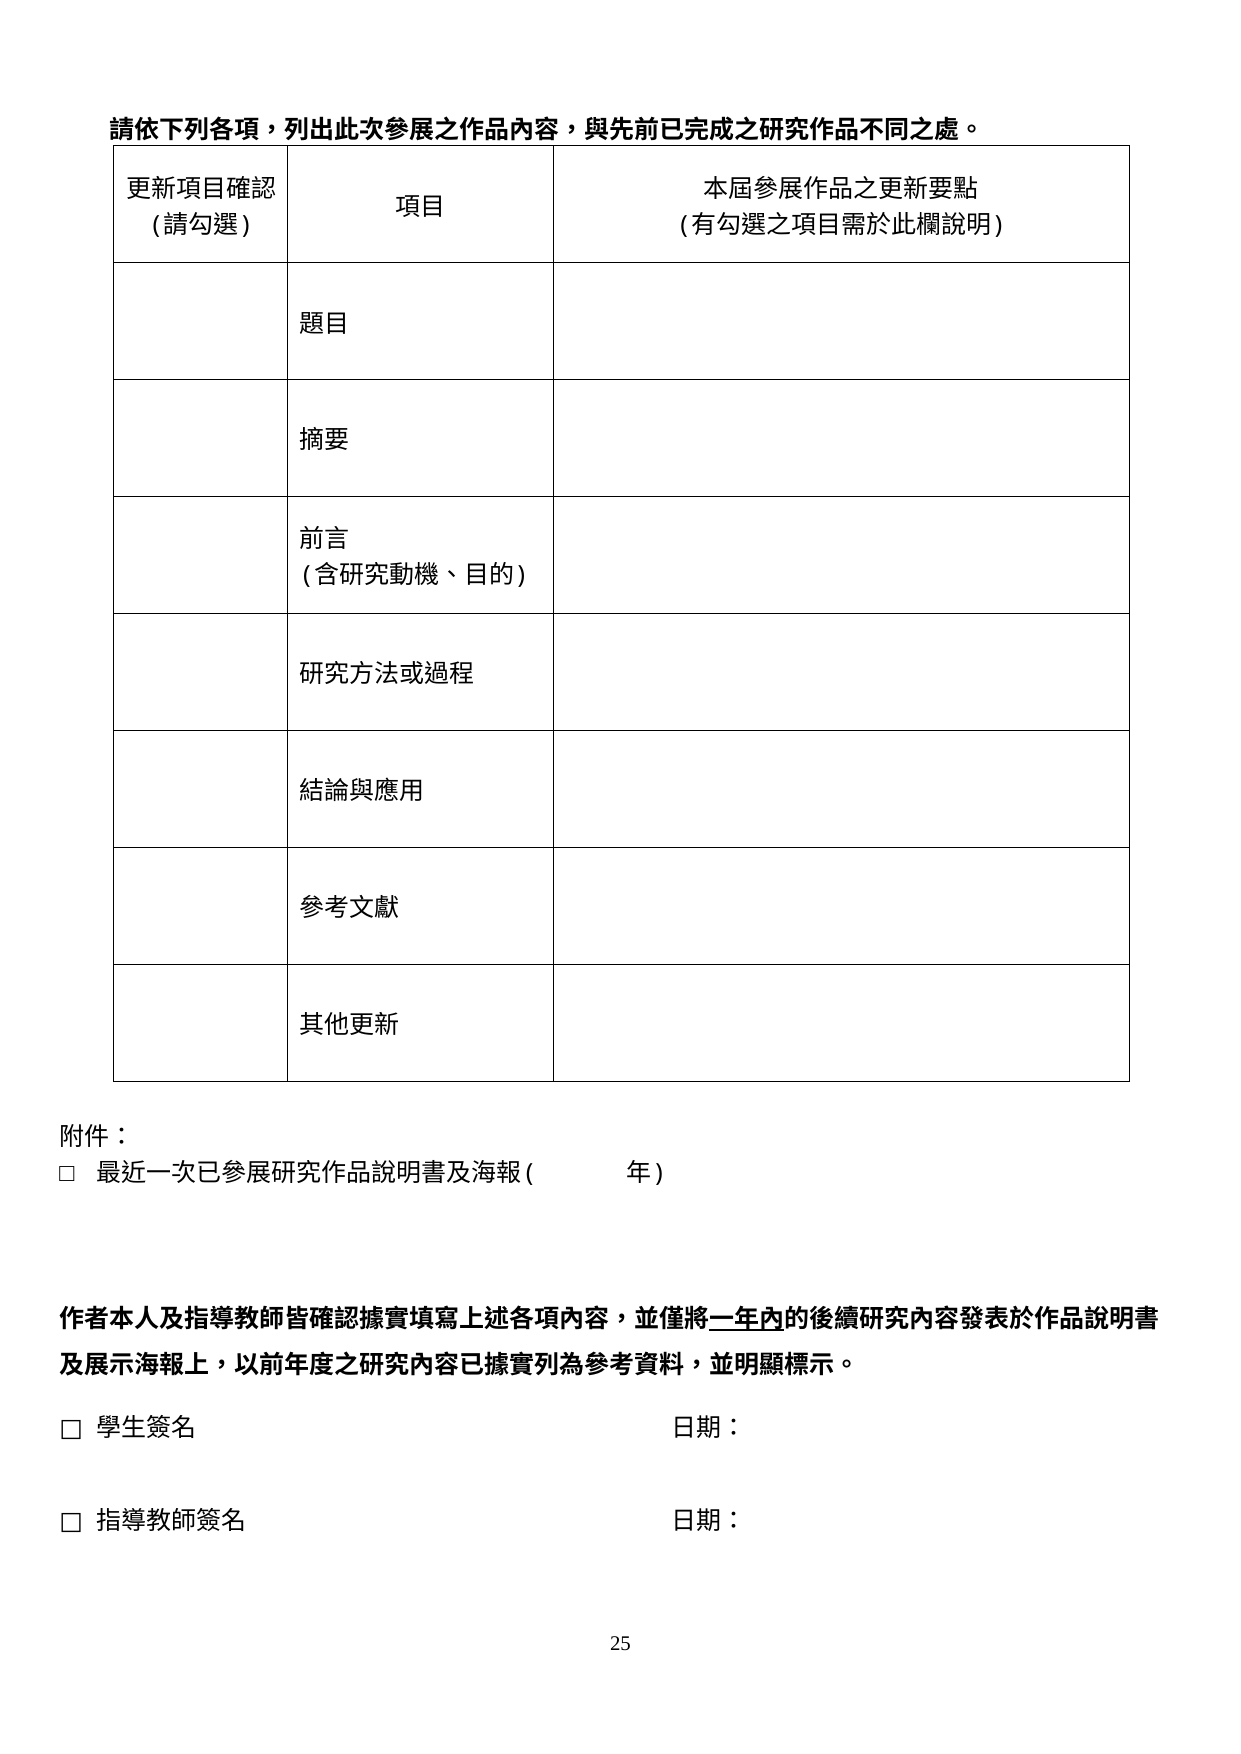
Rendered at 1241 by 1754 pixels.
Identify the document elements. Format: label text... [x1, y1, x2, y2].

table_cell [554, 263, 1129, 379]
table_cell 前言 (含研究動機、目的) [288, 497, 553, 613]
table_cell [554, 614, 1129, 730]
list 最近一次已參展研究作品說明書及海報( 年) [59, 1152, 1181, 1188]
table_cell [554, 848, 1129, 964]
table_cell [114, 614, 287, 730]
table_cell [114, 497, 287, 613]
text 作者本人及指導教師皆確認據實填寫上述各項內容，並僅將一年內的後續研究內容發表於作品說明書及展示海報上，以前年度之研究內容已據實列為參考資料，並明顯標示。 [59, 1291, 1181, 1382]
table_cell [554, 497, 1129, 613]
table_header 更新項目確認 (請勾選) [114, 146, 287, 262]
list 指導教師簽名 日期： [59, 1509, 1181, 1534]
table_cell [554, 731, 1129, 847]
table_cell 題目 [288, 263, 553, 379]
table_cell [114, 263, 287, 379]
table_cell [114, 731, 287, 847]
table_cell [114, 848, 287, 964]
table_header 項目 [288, 146, 553, 262]
table_cell [554, 380, 1129, 496]
table_cell 其他更新 [288, 965, 553, 1081]
table_cell 研究方法或過程 [288, 614, 553, 730]
table_header 本屆參展作品之更新要點 (有勾選之項目需於此欄說明) [554, 146, 1129, 262]
table_cell [114, 380, 287, 496]
table_cell 摘要 [288, 380, 553, 496]
text 請依下列各項，列出此次參展之作品內容，與先前已完成之研究作品不同之處。 [59, 109, 1181, 145]
text 附件： [59, 1116, 1181, 1152]
table_cell 結論與應用 [288, 731, 553, 847]
table_cell [114, 965, 287, 1081]
table_cell [554, 965, 1129, 1081]
table_cell 參考文獻 [288, 848, 553, 964]
list 學生簽名 日期： [59, 1416, 1181, 1441]
